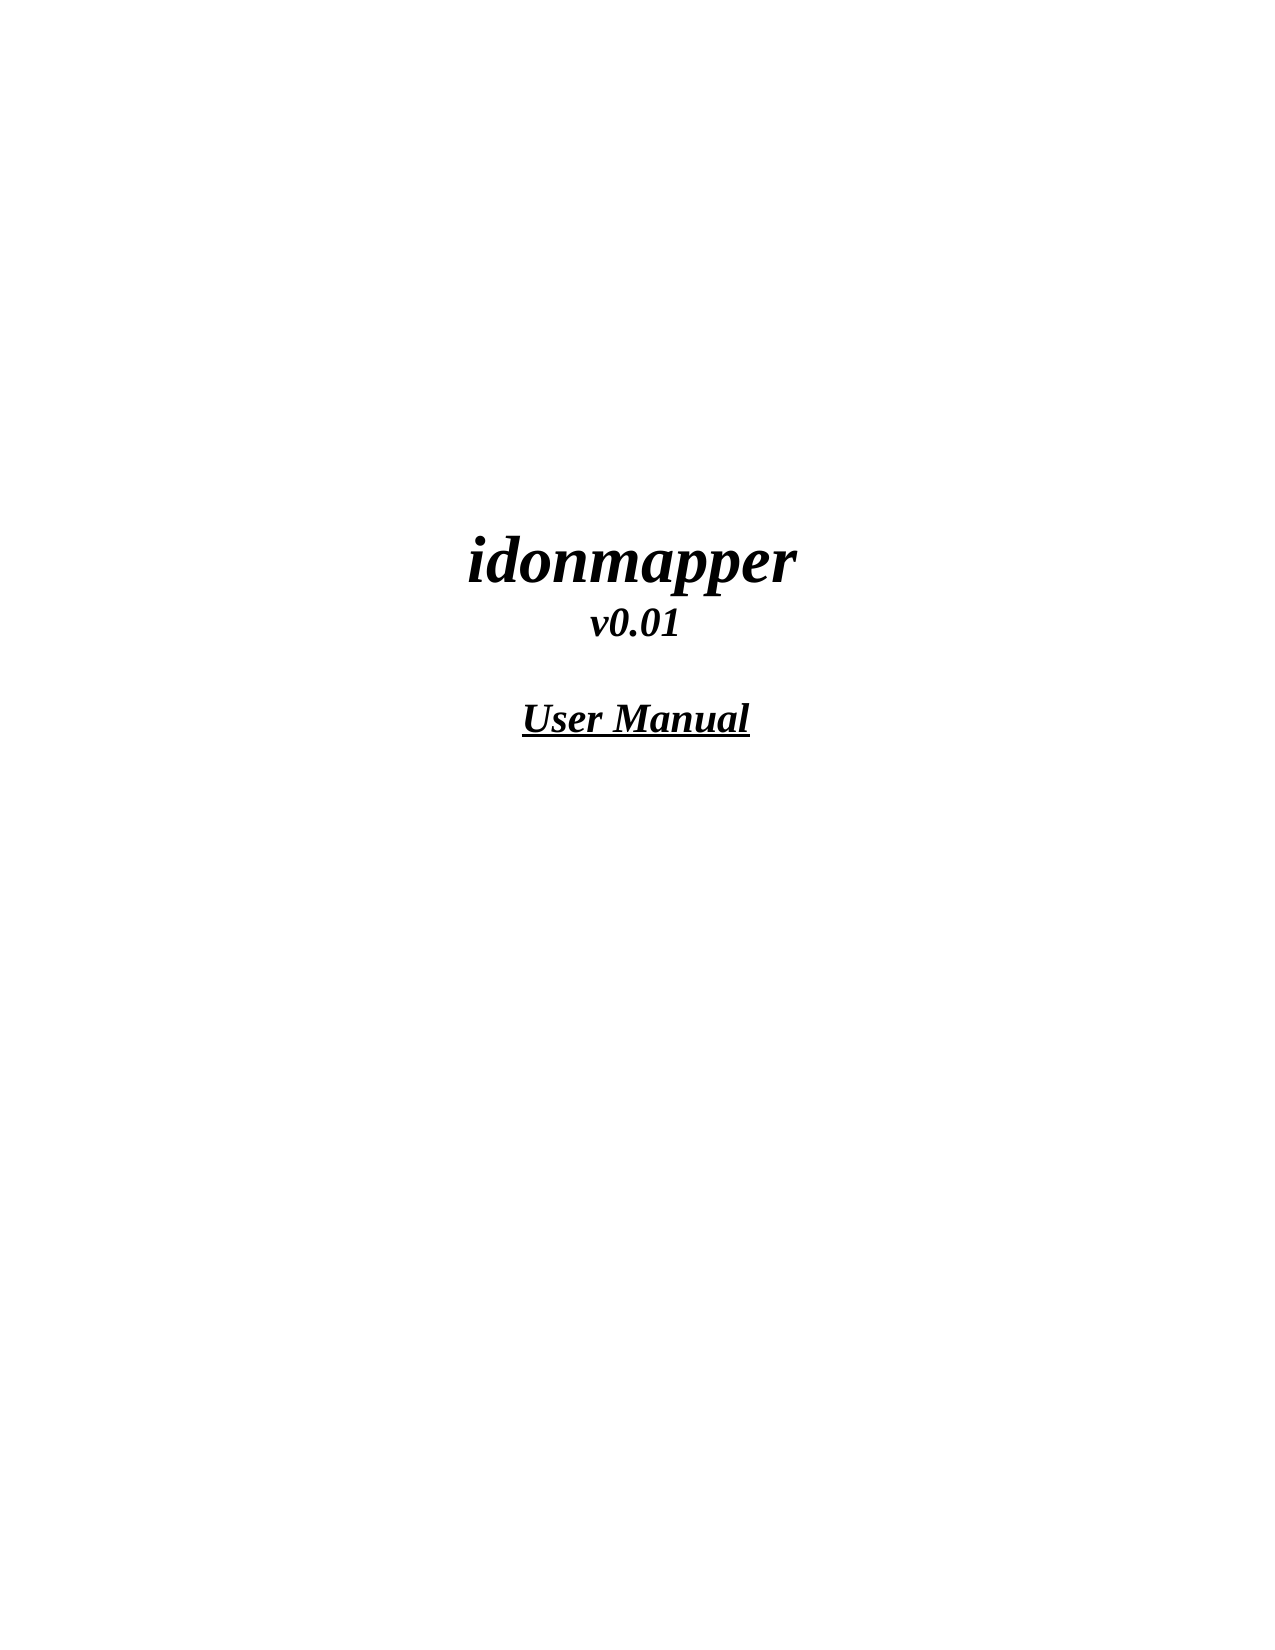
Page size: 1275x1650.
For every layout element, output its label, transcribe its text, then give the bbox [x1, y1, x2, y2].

text v0.01 [118, 597, 1157, 645]
text User Manual [118, 693, 1157, 741]
text idonmapper [118, 521, 1157, 597]
